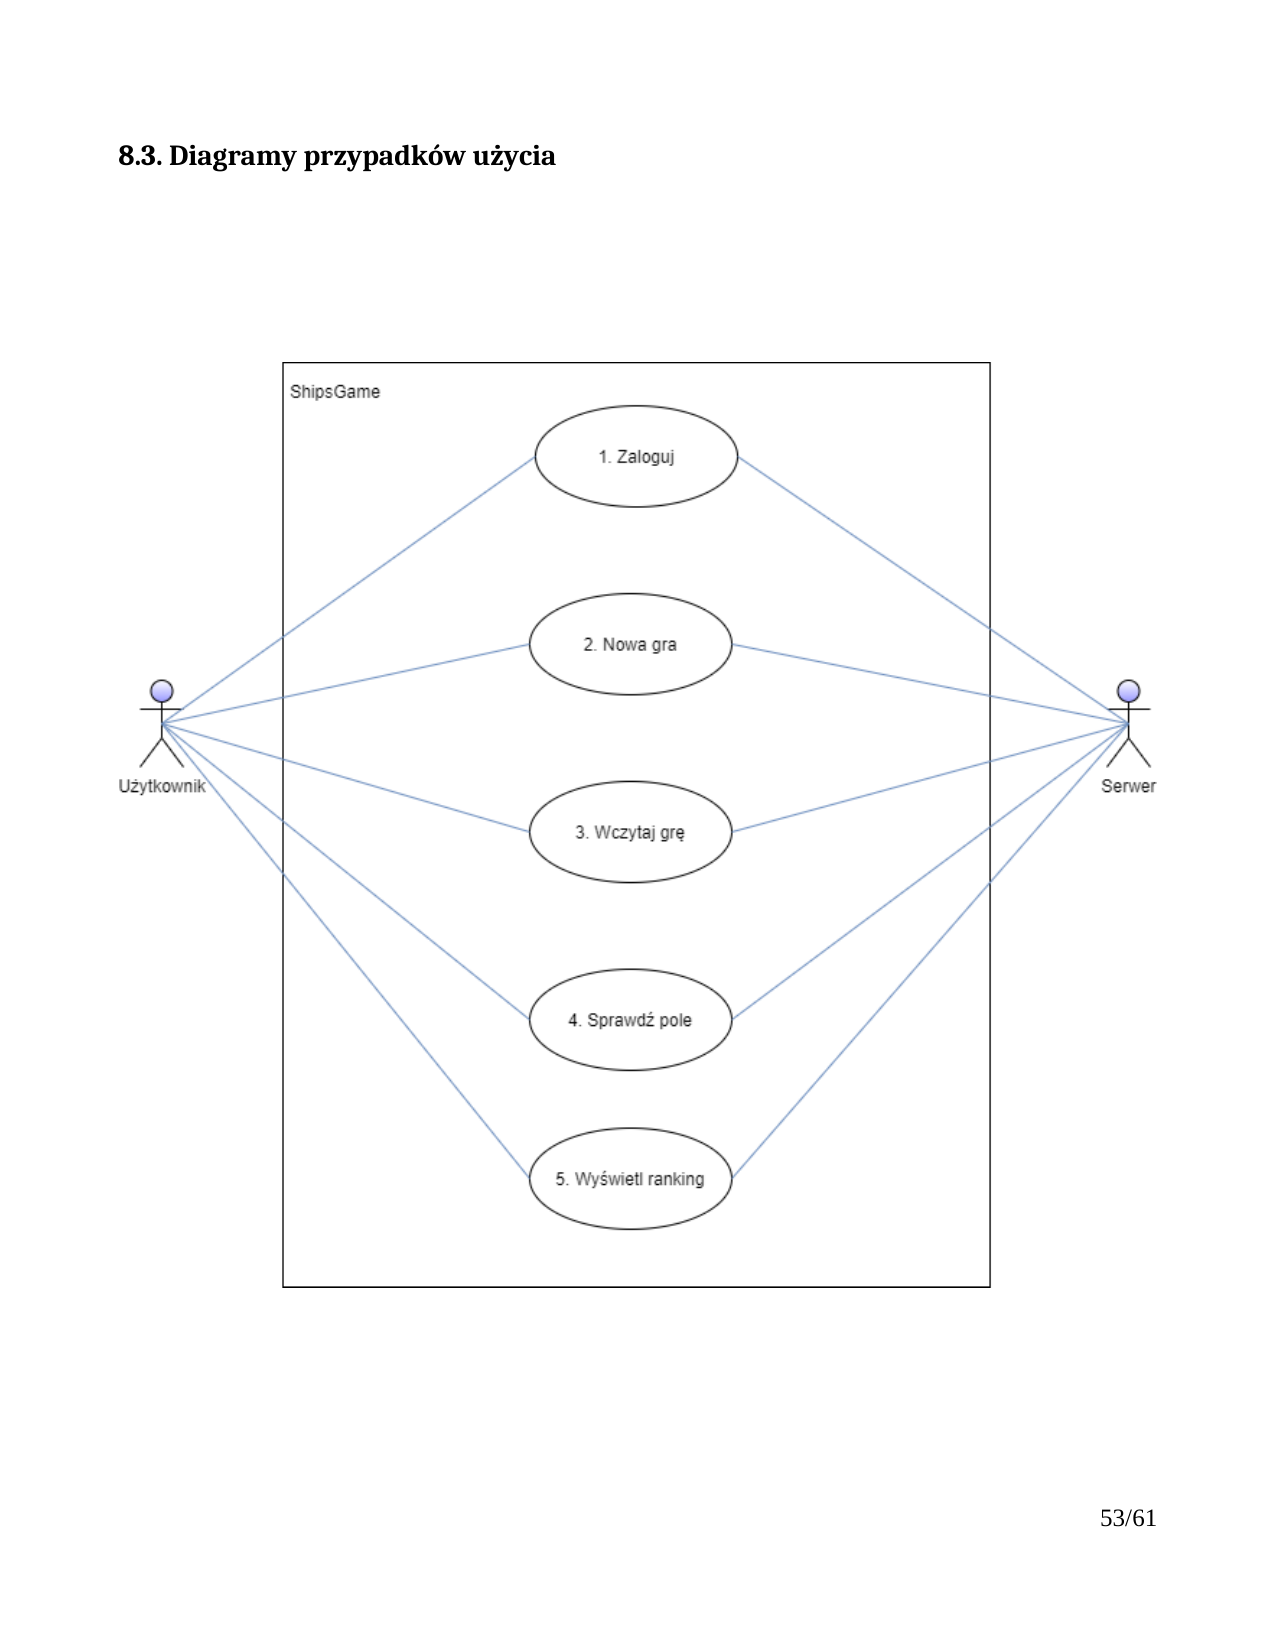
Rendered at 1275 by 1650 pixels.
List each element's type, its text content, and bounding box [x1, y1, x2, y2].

subtitle 8.3. Diagramy przypadków użycia [118, 139, 1157, 172]
picture [118, 362, 1157, 1288]
